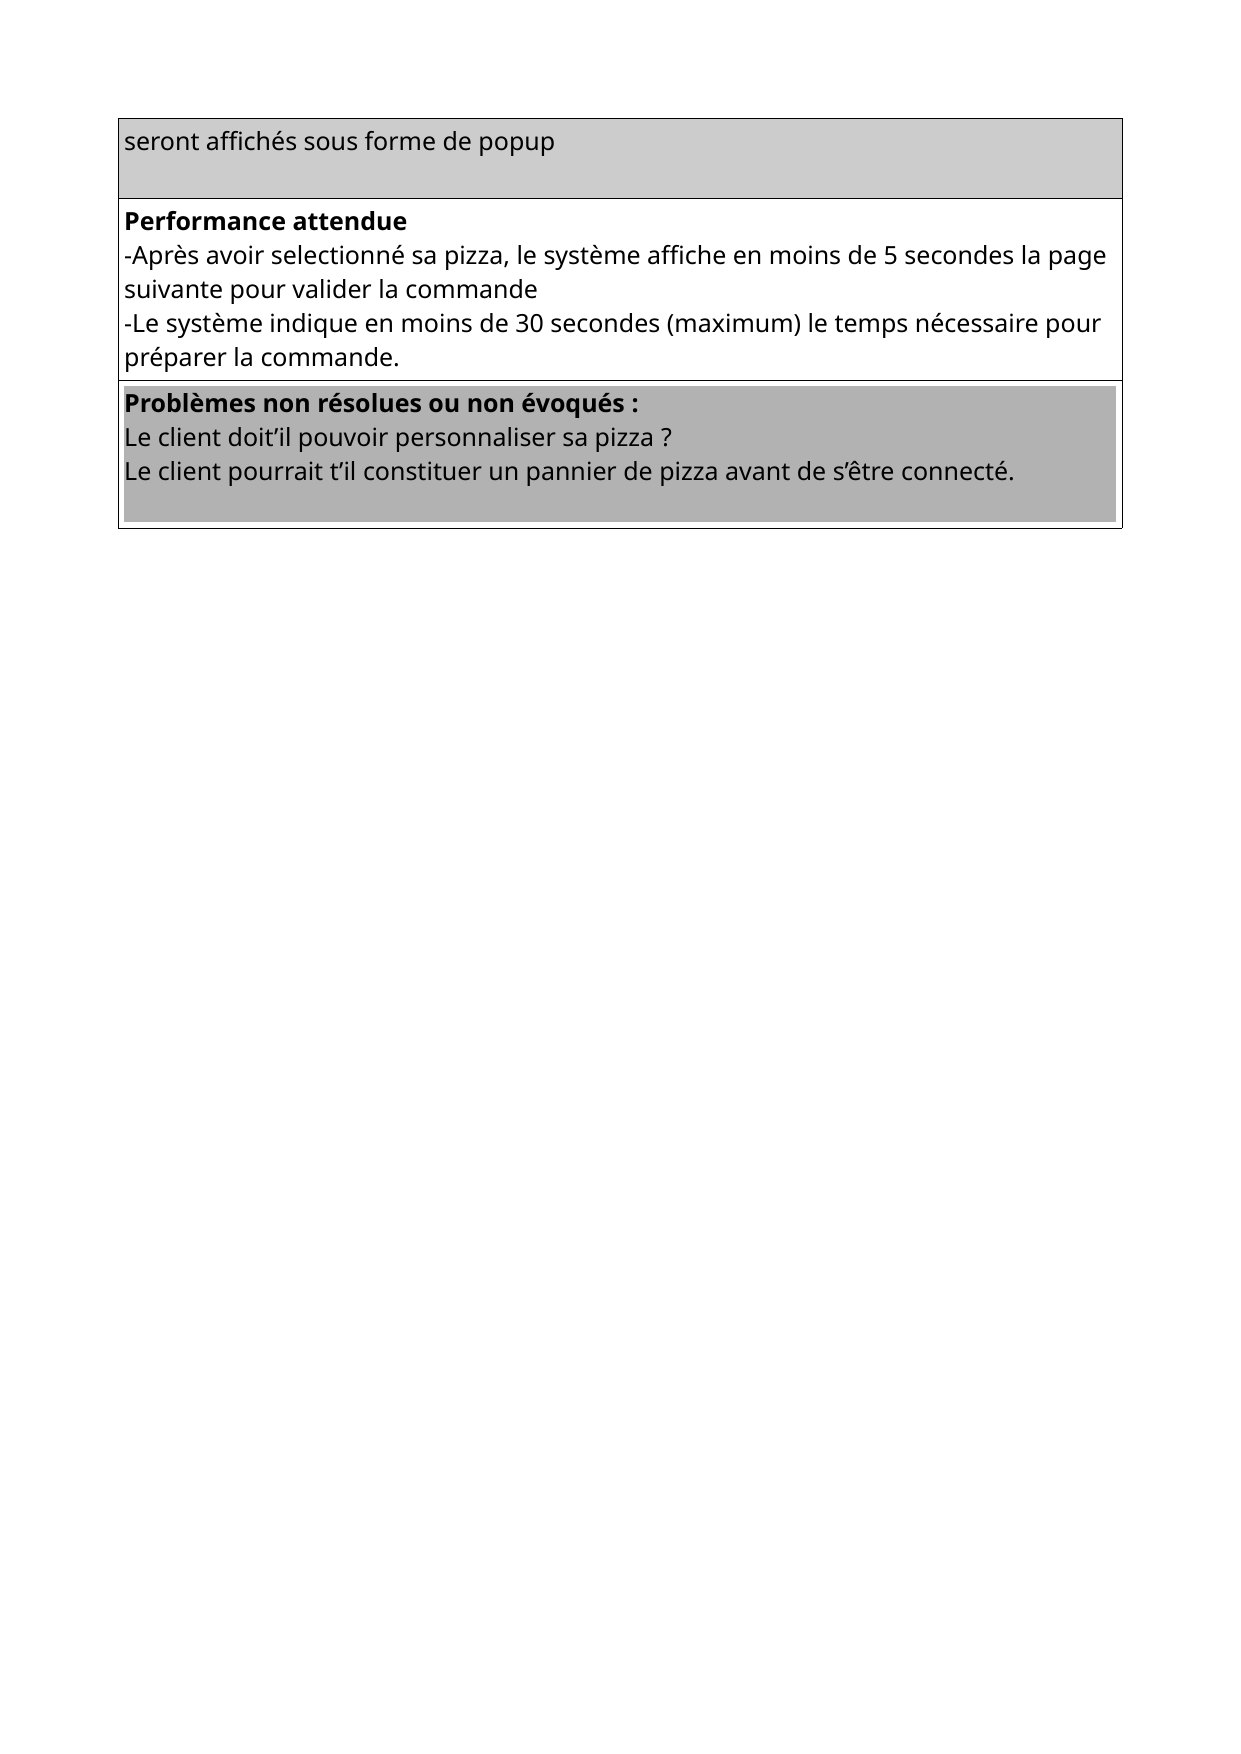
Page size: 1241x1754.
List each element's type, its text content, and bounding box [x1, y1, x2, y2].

table_cell Performance attendue -Après avoir selectionné sa pizza, le système affiche en moins de 5 secondes la page suivante pour valider la commande -Le système indique en moins de 30 secondes (maximum) le temps nécessaire pour préparer la commande. [119, 199, 1122, 380]
table_header seront affichés sous forme de popup [119, 119, 1122, 198]
table_cell Problèmes non résolues ou non évoqués : Le client doit’il pouvoir personnaliser sa pizza ? Le client pourrait t’il constituer un pannier de pizza avant de s’être connecté. [119, 381, 1122, 527]
